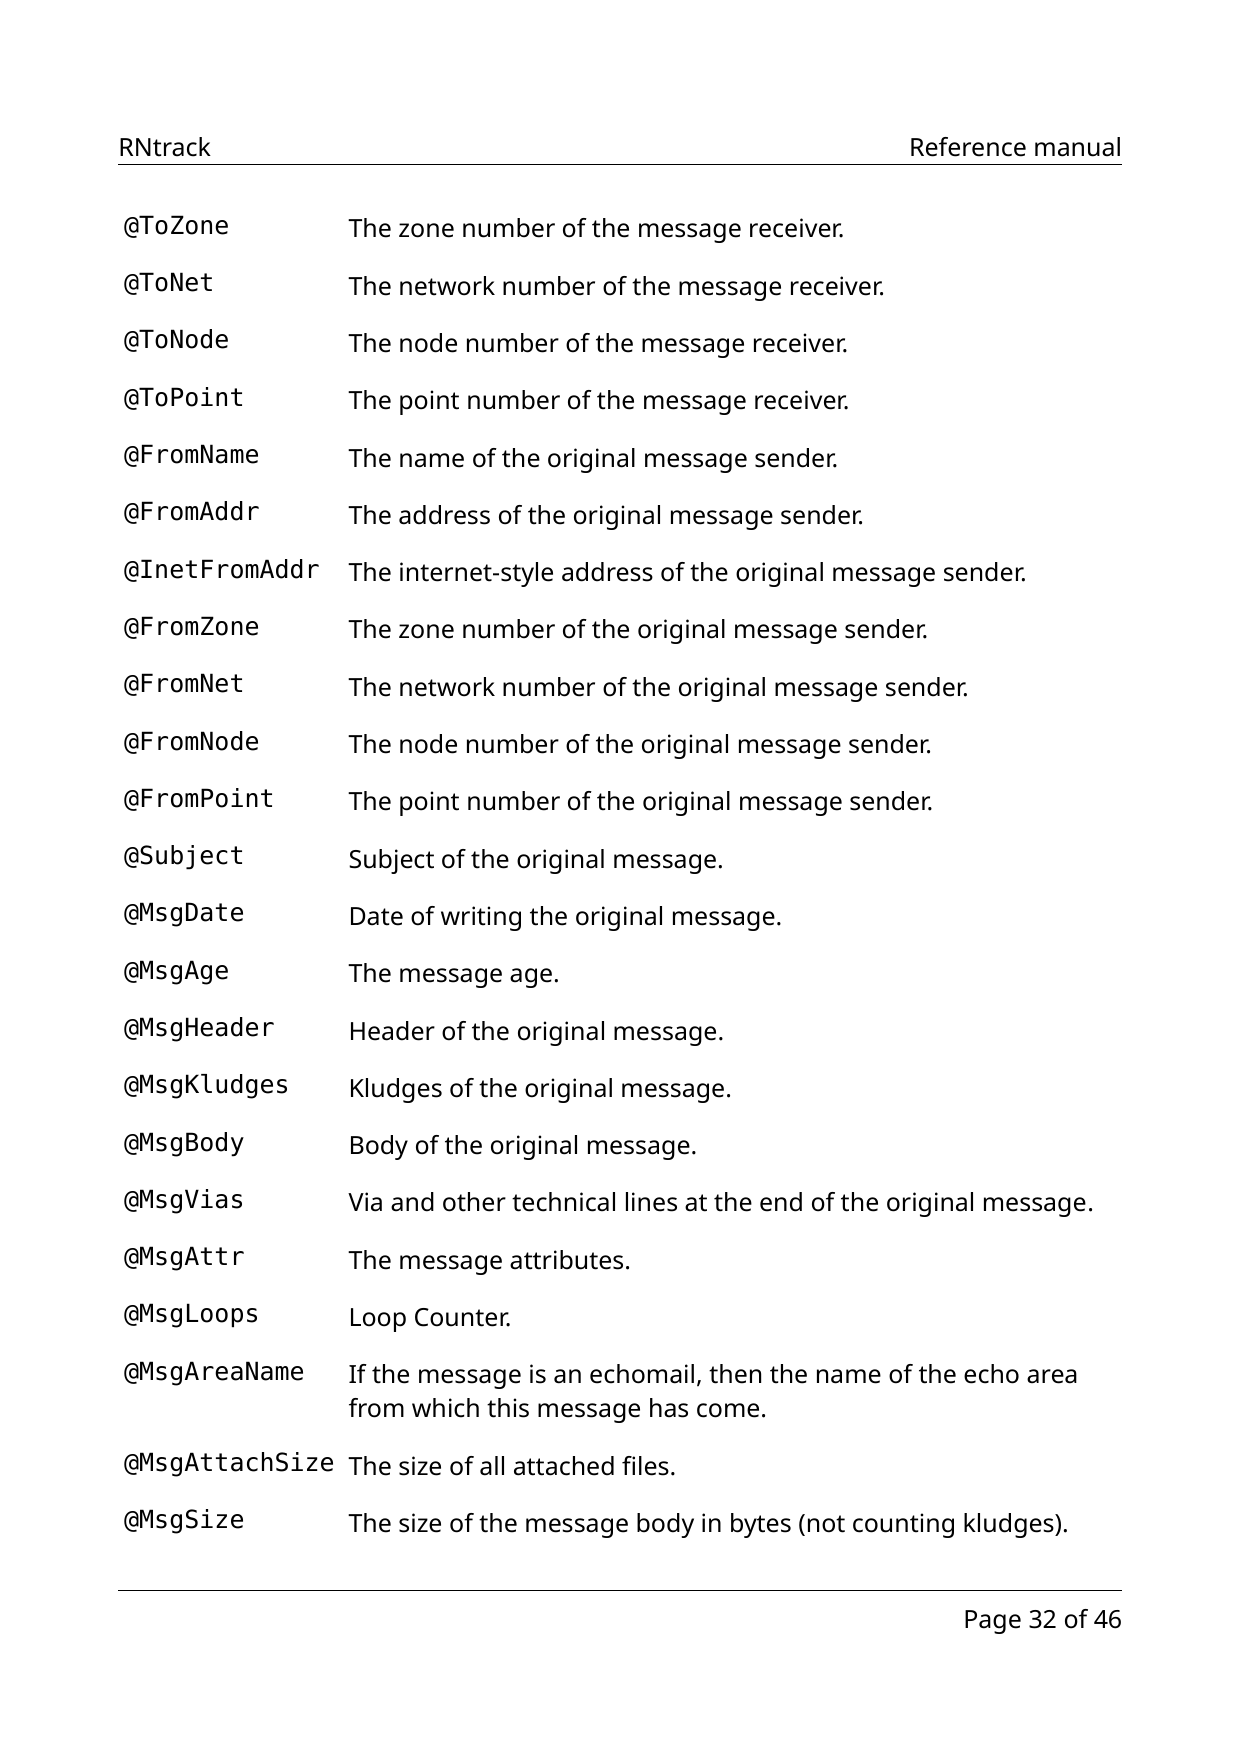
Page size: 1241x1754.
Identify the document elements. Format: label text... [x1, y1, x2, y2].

table_cell @Subject [118, 824, 343, 881]
table_cell @FromNet [118, 652, 343, 709]
table_cell The size of the message body in bytes (not counting kludges). [343, 1488, 1122, 1545]
table_cell The address of the original message sender. [343, 480, 1122, 537]
table_cell Via and other technical lines at the end of the original message. [343, 1168, 1122, 1225]
table_cell @FromName [118, 423, 343, 480]
table_cell The node number of the original message sender. [343, 709, 1122, 766]
table_cell The point number of the message receiver. [343, 365, 1122, 423]
table_cell @MsgAttachSize [118, 1431, 343, 1488]
table_cell The internet-style address of the original message sender. [343, 537, 1122, 594]
table_cell @MsgDate [118, 881, 343, 938]
table_cell @ToNode [118, 308, 343, 365]
table_cell @FromNode [118, 709, 343, 766]
table_cell The name of the original message sender. [343, 423, 1122, 480]
table_cell The message attributes. [343, 1225, 1122, 1282]
table_cell @MsgAge [118, 938, 343, 996]
table_cell @InetFromAddr [118, 537, 343, 594]
table_cell The network number of the original message sender. [343, 652, 1122, 709]
table_cell @MsgLoops [118, 1282, 343, 1339]
table_cell Loop Counter. [343, 1282, 1122, 1339]
table_cell @FromAddr [118, 480, 343, 537]
table_cell The network number of the message receiver. [343, 251, 1122, 308]
table_cell @ToZone [118, 194, 343, 251]
table_cell @FromPoint [118, 766, 343, 824]
table_cell The zone number of the original message sender. [343, 595, 1122, 652]
table_cell The point number of the original message sender. [343, 766, 1122, 824]
table_cell @MsgVias [118, 1168, 343, 1225]
table_cell Subject of the original message. [343, 824, 1122, 881]
table_cell Header of the original message. [343, 996, 1122, 1053]
table_cell Body of the original message. [343, 1110, 1122, 1167]
table_cell @MsgAreaName [118, 1339, 343, 1431]
table_cell The node number of the message receiver. [343, 308, 1122, 365]
table_cell The size of all attached files. [343, 1431, 1122, 1488]
table_cell The message age. [343, 938, 1122, 996]
table_cell @MsgBody [118, 1110, 343, 1167]
table_cell @MsgAttr [118, 1225, 343, 1282]
table_cell Kludges of the original message. [343, 1053, 1122, 1110]
table_cell @MsgSize [118, 1488, 343, 1545]
table_cell @FromZone [118, 595, 343, 652]
table_cell If the message is an echomail, then the name of the echo area from which this message has come. [343, 1339, 1122, 1431]
table_cell The zone number of the message receiver. [343, 194, 1122, 251]
table_cell @MsgKludges [118, 1053, 343, 1110]
table_cell Date of writing the original message. [343, 881, 1122, 938]
table_cell @ToNet [118, 251, 343, 308]
table_cell @ToPoint [118, 365, 343, 423]
table_cell @MsgHeader [118, 996, 343, 1053]
